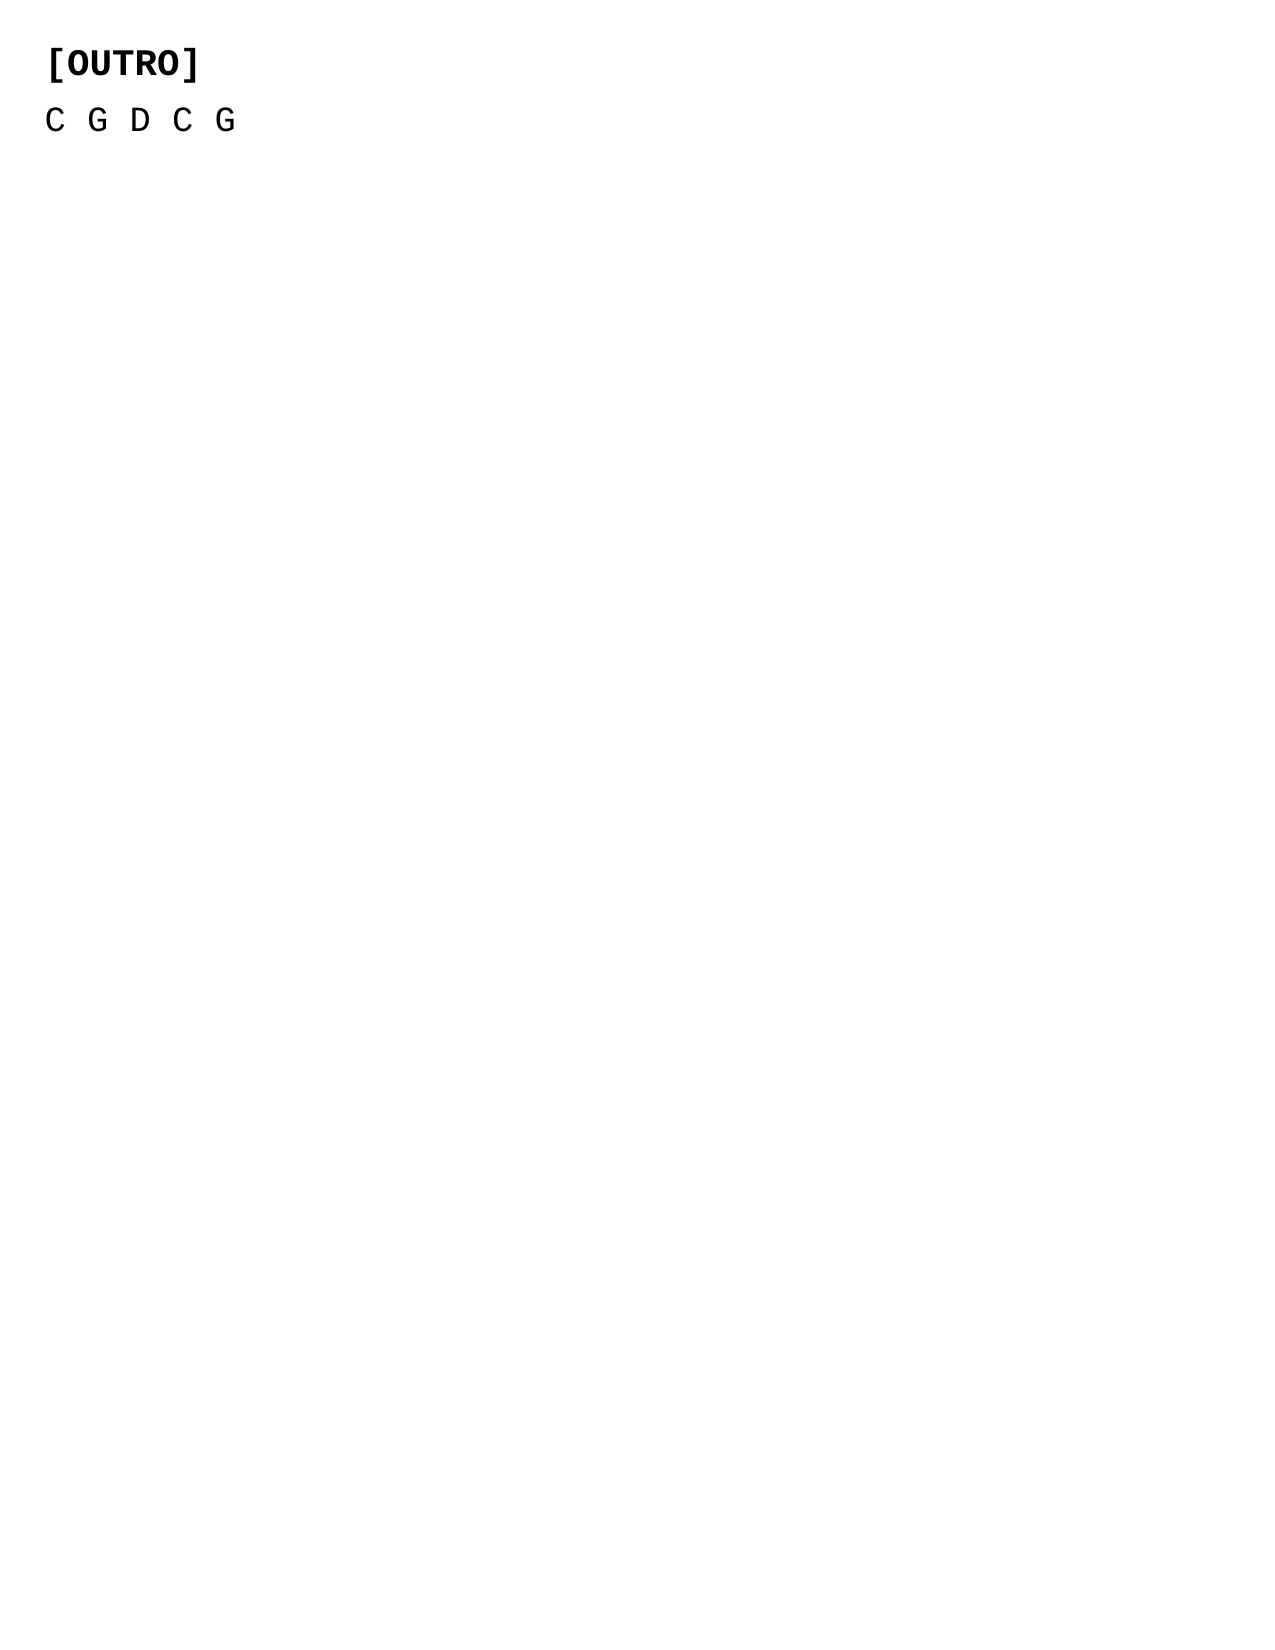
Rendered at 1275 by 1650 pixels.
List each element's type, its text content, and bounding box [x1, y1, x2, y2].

text C G D C G [44, 102, 1231, 142]
subtitle [OUTRO] [44, 44, 1231, 87]
